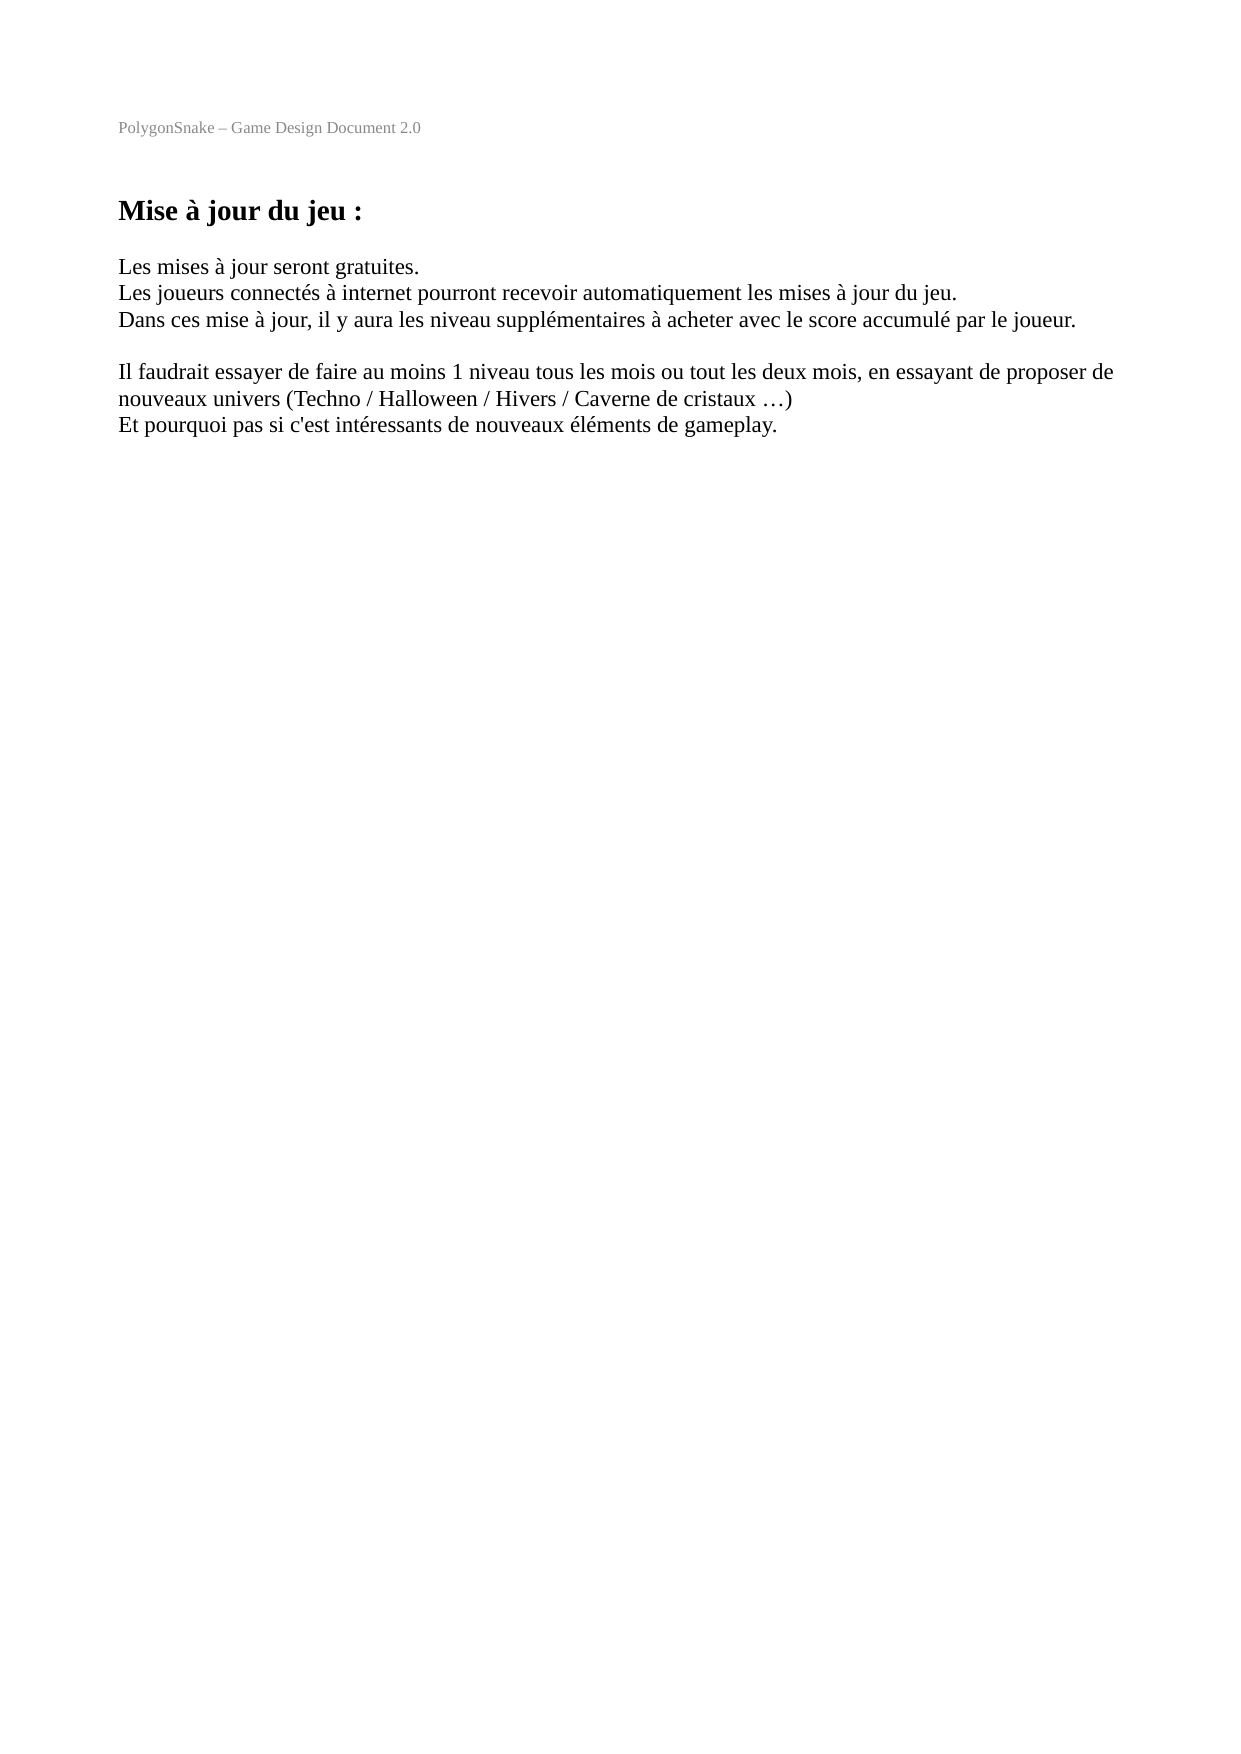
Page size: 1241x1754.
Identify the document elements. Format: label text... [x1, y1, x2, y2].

text Mise à jour du jeu : Les mises à jour seront gratuites. Les joueurs connectés à internet pourront recevoir automatiquement les mises à jour du jeu. Dans ces mise à jour, il y aura les niveau supplémentaires à acheter avec le score accumulé par le joueur. Il faudrait essayer de faire au moins 1 niveau tous les mois ou tout les deux mois, en essayant de proposer de nouveaux univers (Techno / Halloween / Hivers / Caverne de cristaux …) Et pourquoi pas si c'est intéressants de nouveaux éléments de gameplay. [118, 193, 1122, 437]
